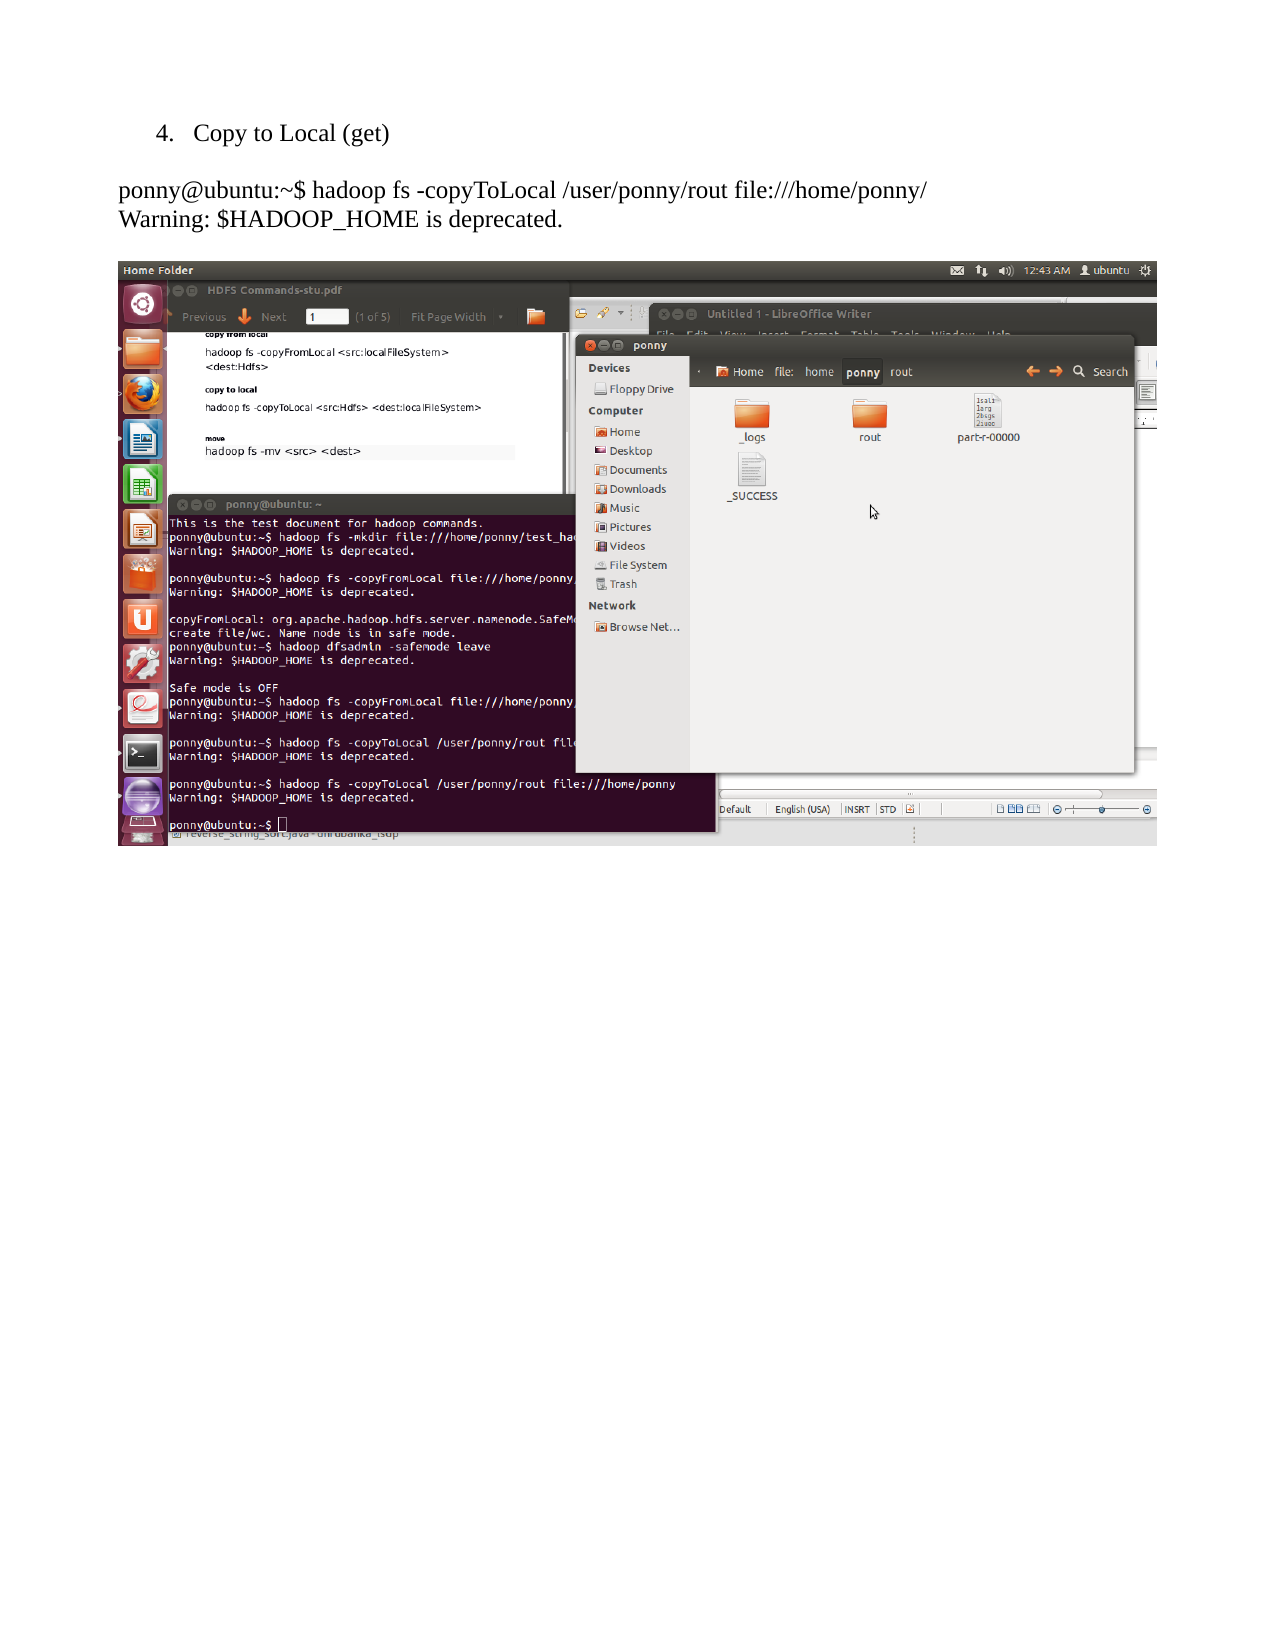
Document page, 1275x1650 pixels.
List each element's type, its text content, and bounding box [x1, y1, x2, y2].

picture [118, 261, 1157, 846]
text Warning: $HADOOP_HOME is deprecated. [118, 204, 1157, 233]
list Copy to Local (get) [156, 118, 1157, 147]
text ponny@ubuntu:~$ hadoop fs -copyToLocal /user/ponny/rout file:///home/ponny/ [118, 176, 1157, 204]
